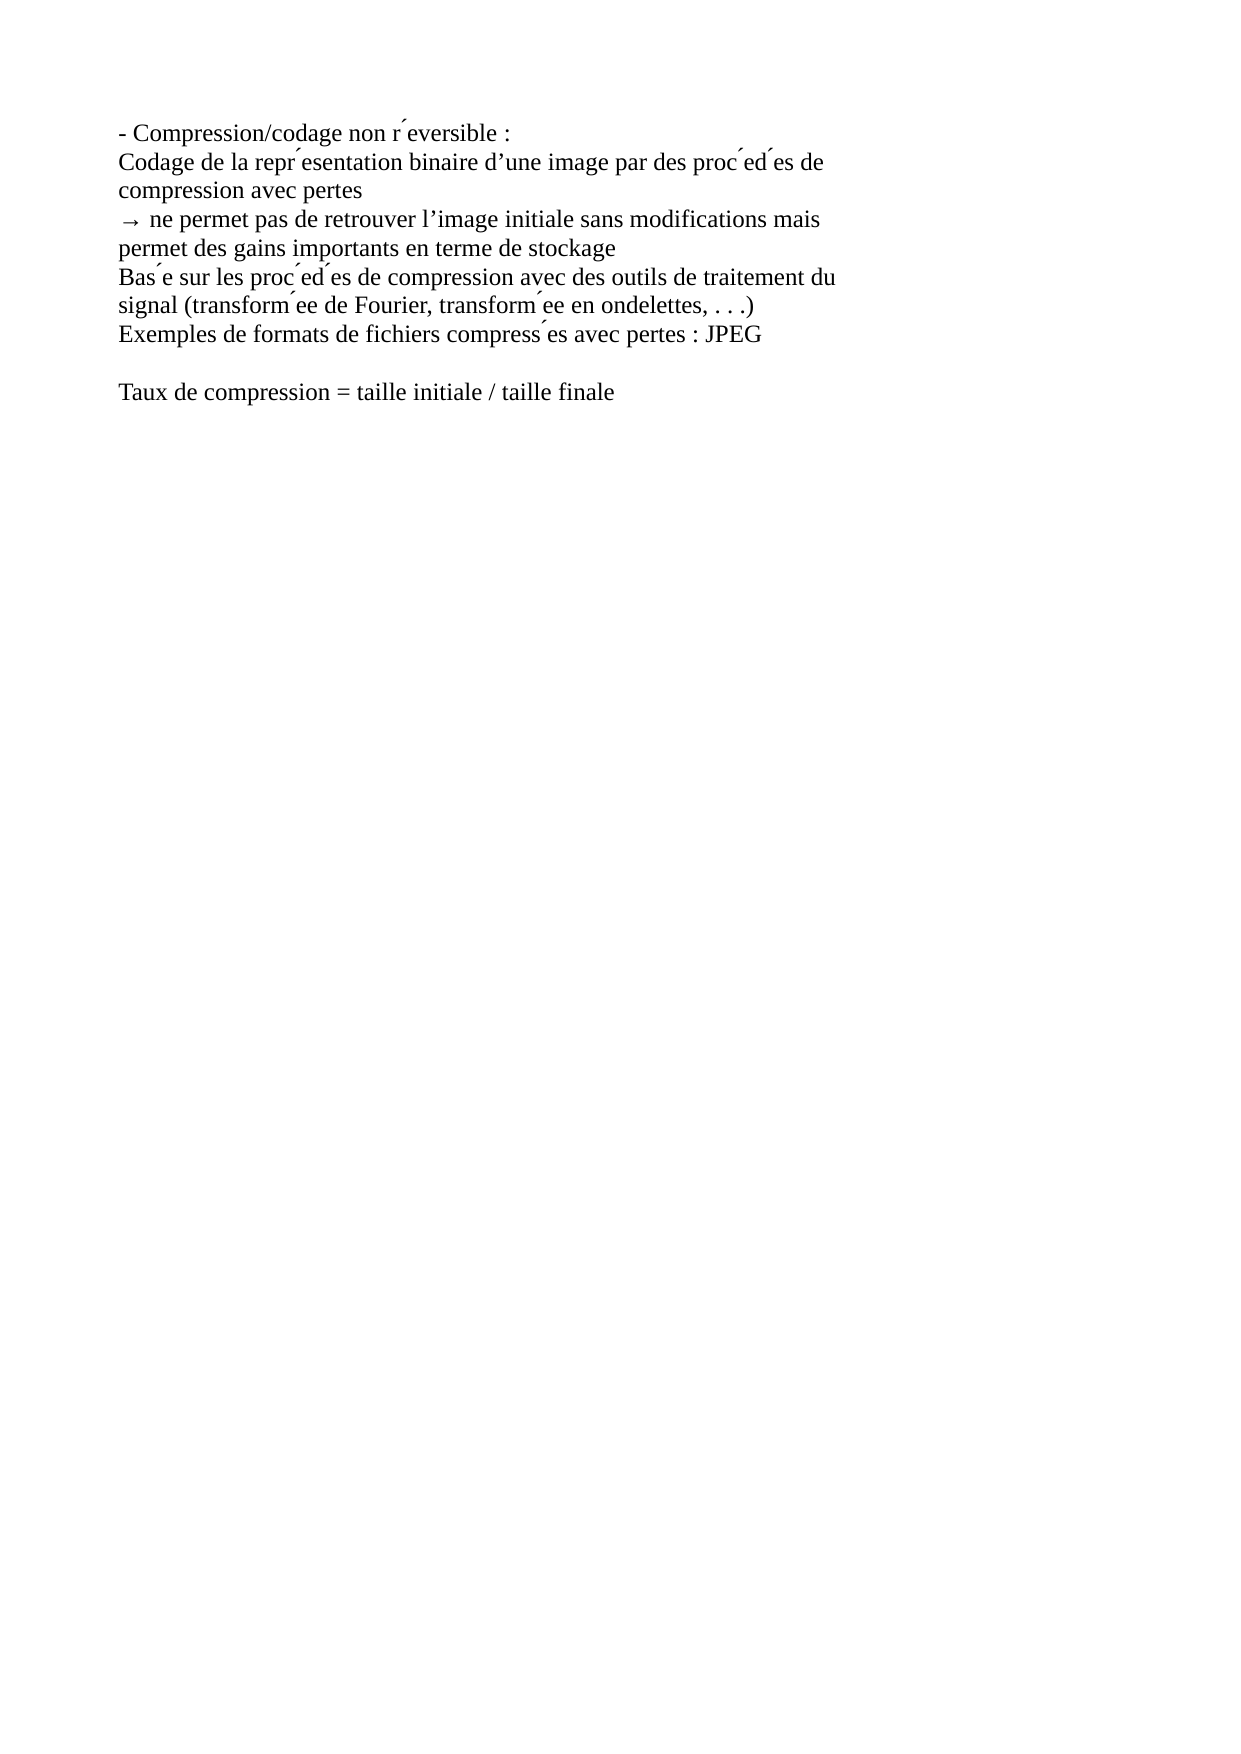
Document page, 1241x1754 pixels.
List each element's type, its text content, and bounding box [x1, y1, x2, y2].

text Exemples de formats de fichiers compress ́es avec pertes : JPEG [118, 319, 1122, 348]
text permet des gains importants en terme de stockage [118, 233, 1122, 262]
text Codage de la repr ́esentation binaire d’une image par des proc ́ed ́es de [118, 147, 1122, 176]
text signal (transform ́ee de Fourier, transform ́ee en ondelettes, . . .) [118, 291, 1122, 319]
text → ne permet pas de retrouver l’image initiale sans modifications mais [118, 204, 1122, 233]
text - Compression/codage non r ́eversible : [118, 118, 1122, 147]
text Taux de compression = taille initiale / taille finale [118, 377, 1122, 406]
text compression avec pertes [118, 176, 1122, 204]
text Bas ́e sur les proc ́ed ́es de compression avec des outils de traitement du [118, 262, 1122, 291]
